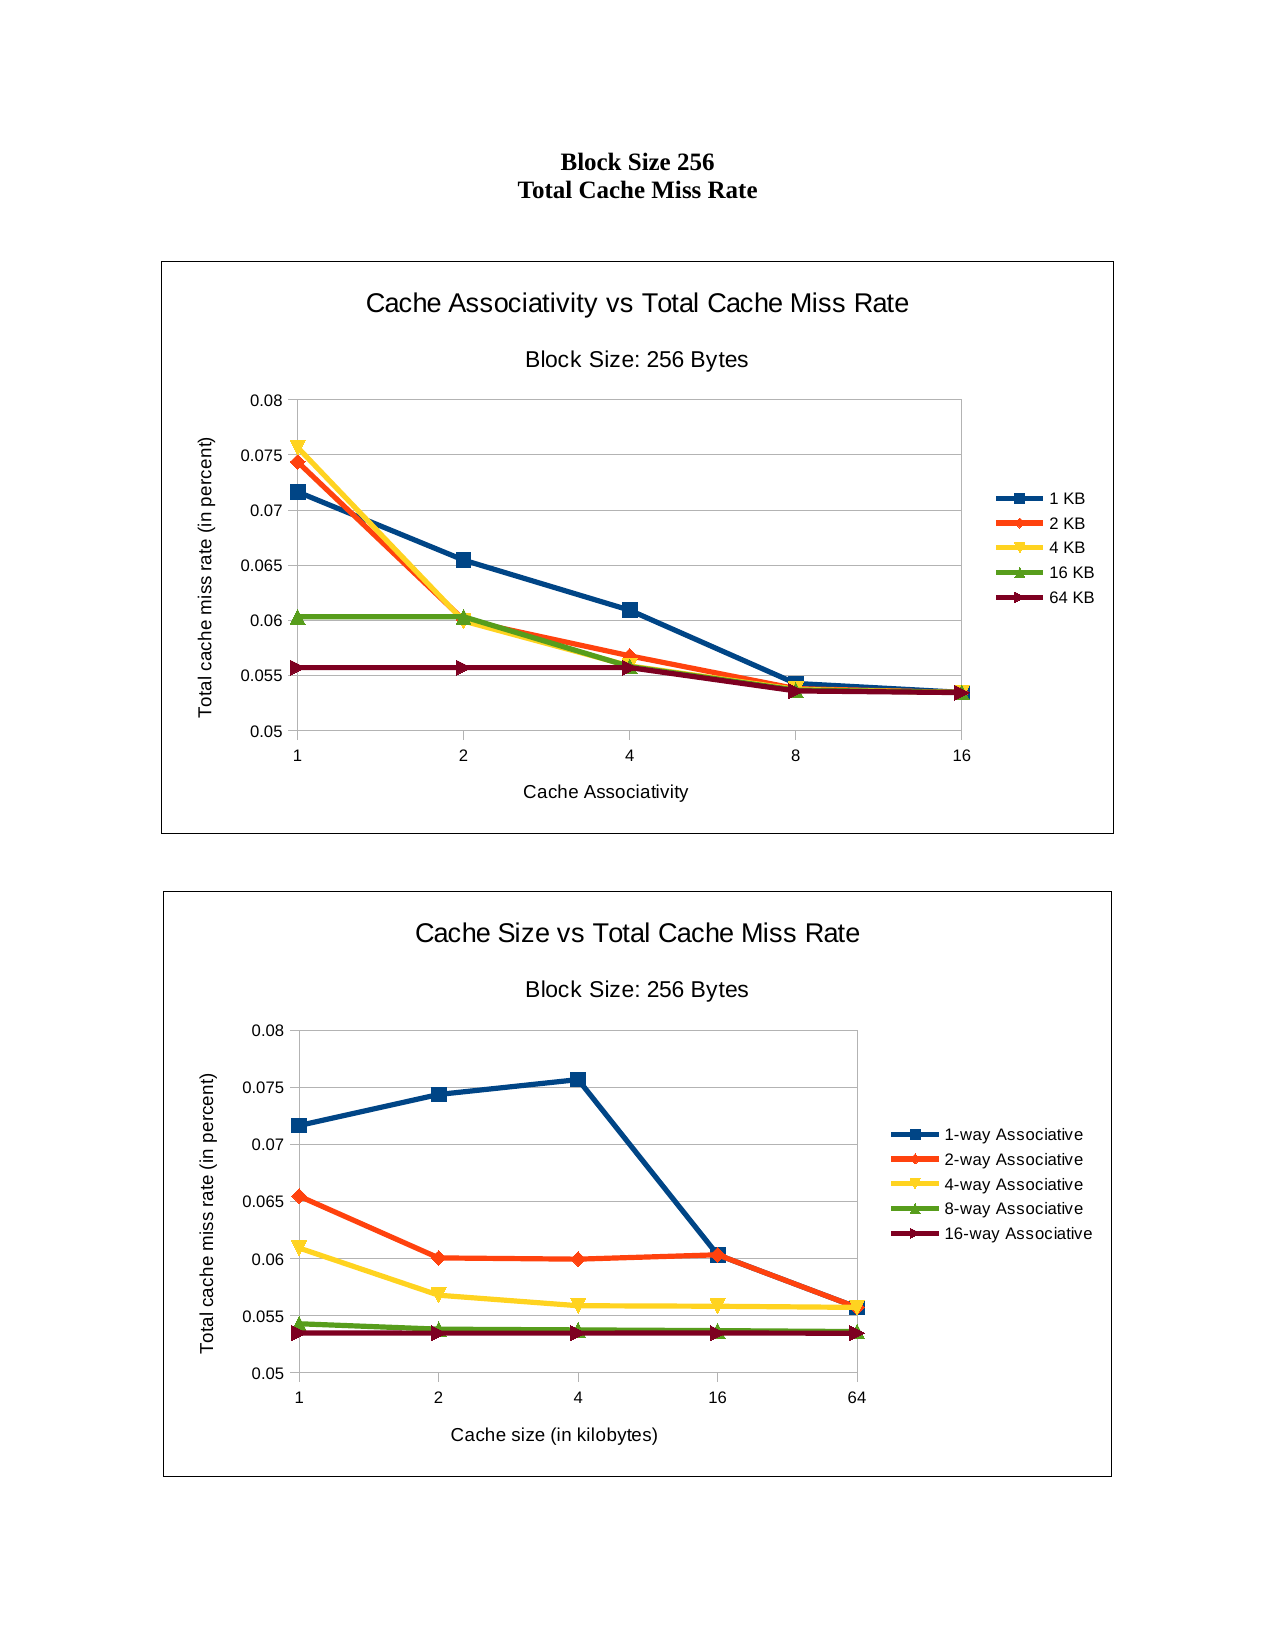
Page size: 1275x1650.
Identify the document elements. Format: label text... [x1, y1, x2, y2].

text Block Size 256 [118, 147, 1157, 176]
text Total Cache Miss Rate [118, 176, 1157, 204]
